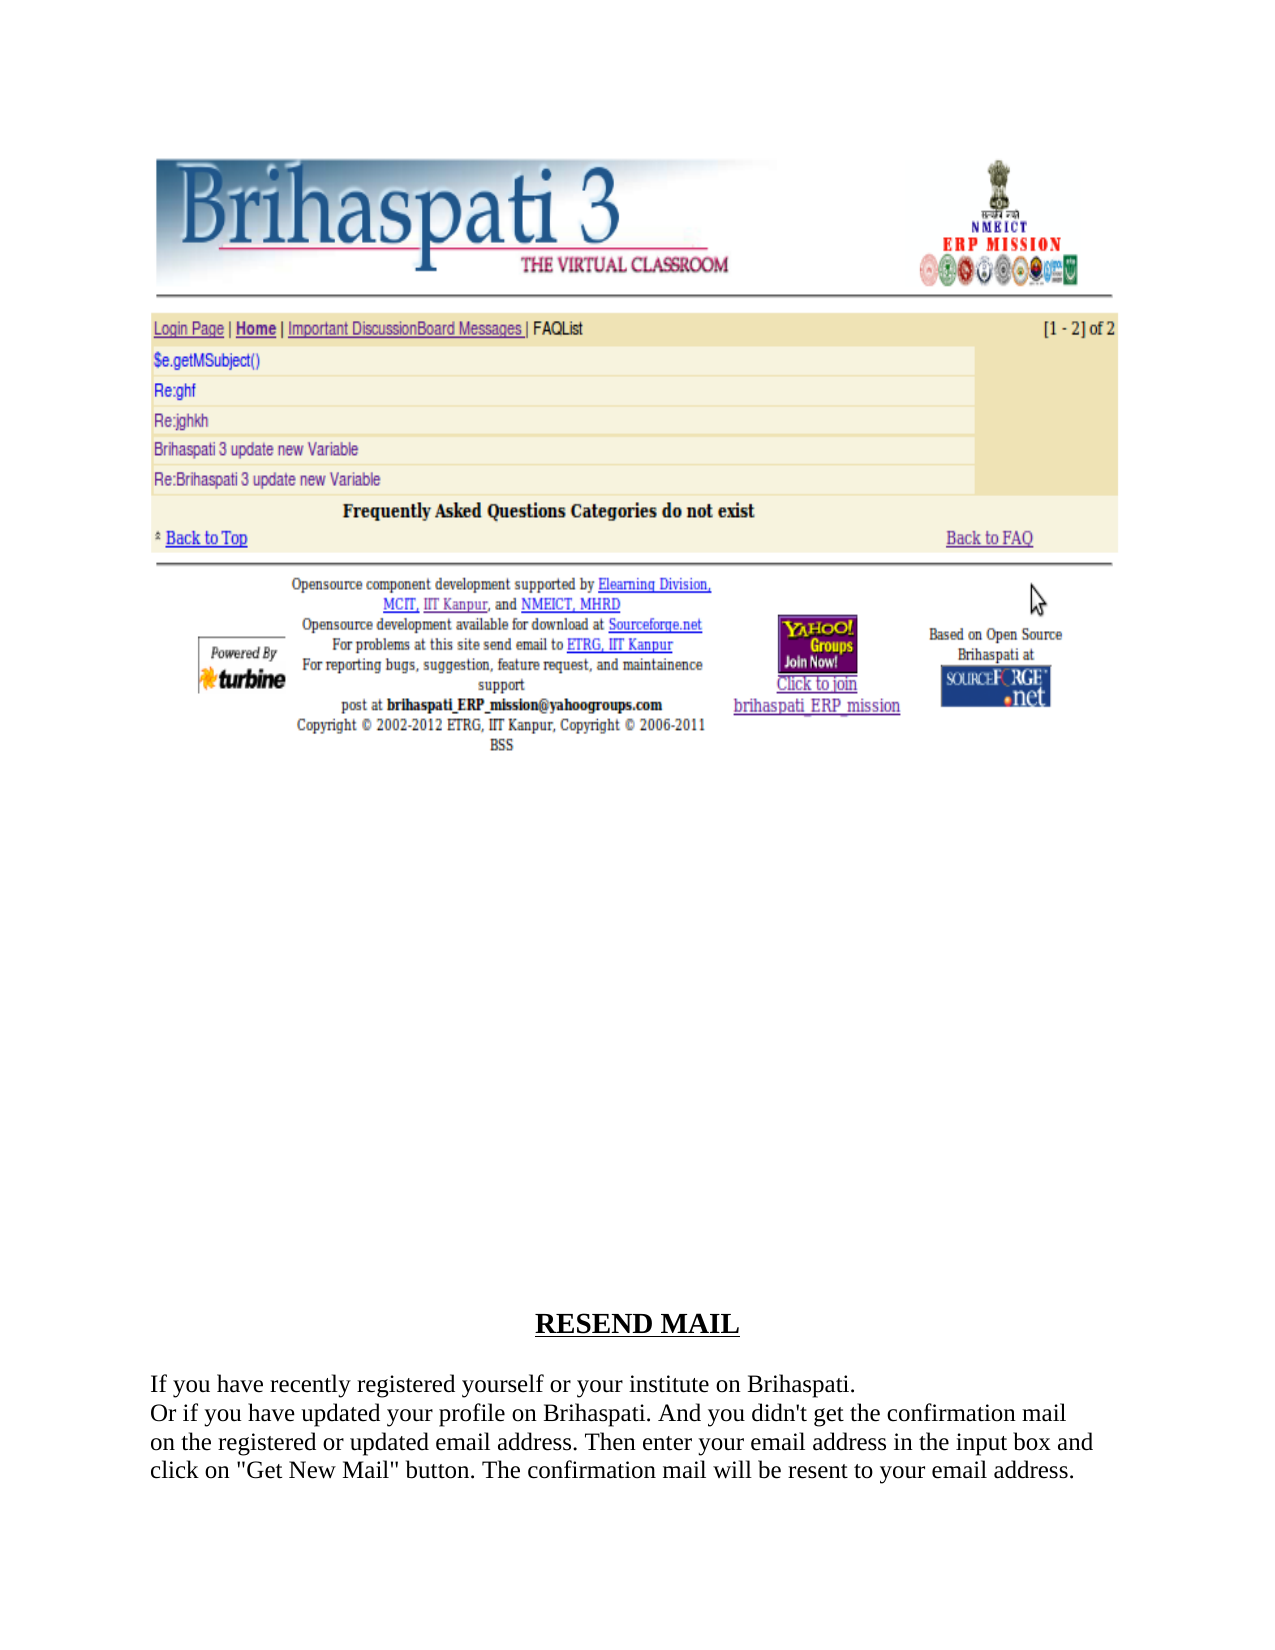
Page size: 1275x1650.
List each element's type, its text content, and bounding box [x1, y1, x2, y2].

text RESEND MAIL [150, 1307, 1125, 1340]
text If you have recently registered yourself or your institute on Brihaspati. Or if you have updated your profile on Brihaspati. And you didn't get the confirmation mail on the registered or updated email address. Then enter your email address in the input box and click on "Get New Mail" button. The confirmation mail will be resent to your email address. [150, 1369, 1125, 1484]
picture [150, 150, 1125, 786]
